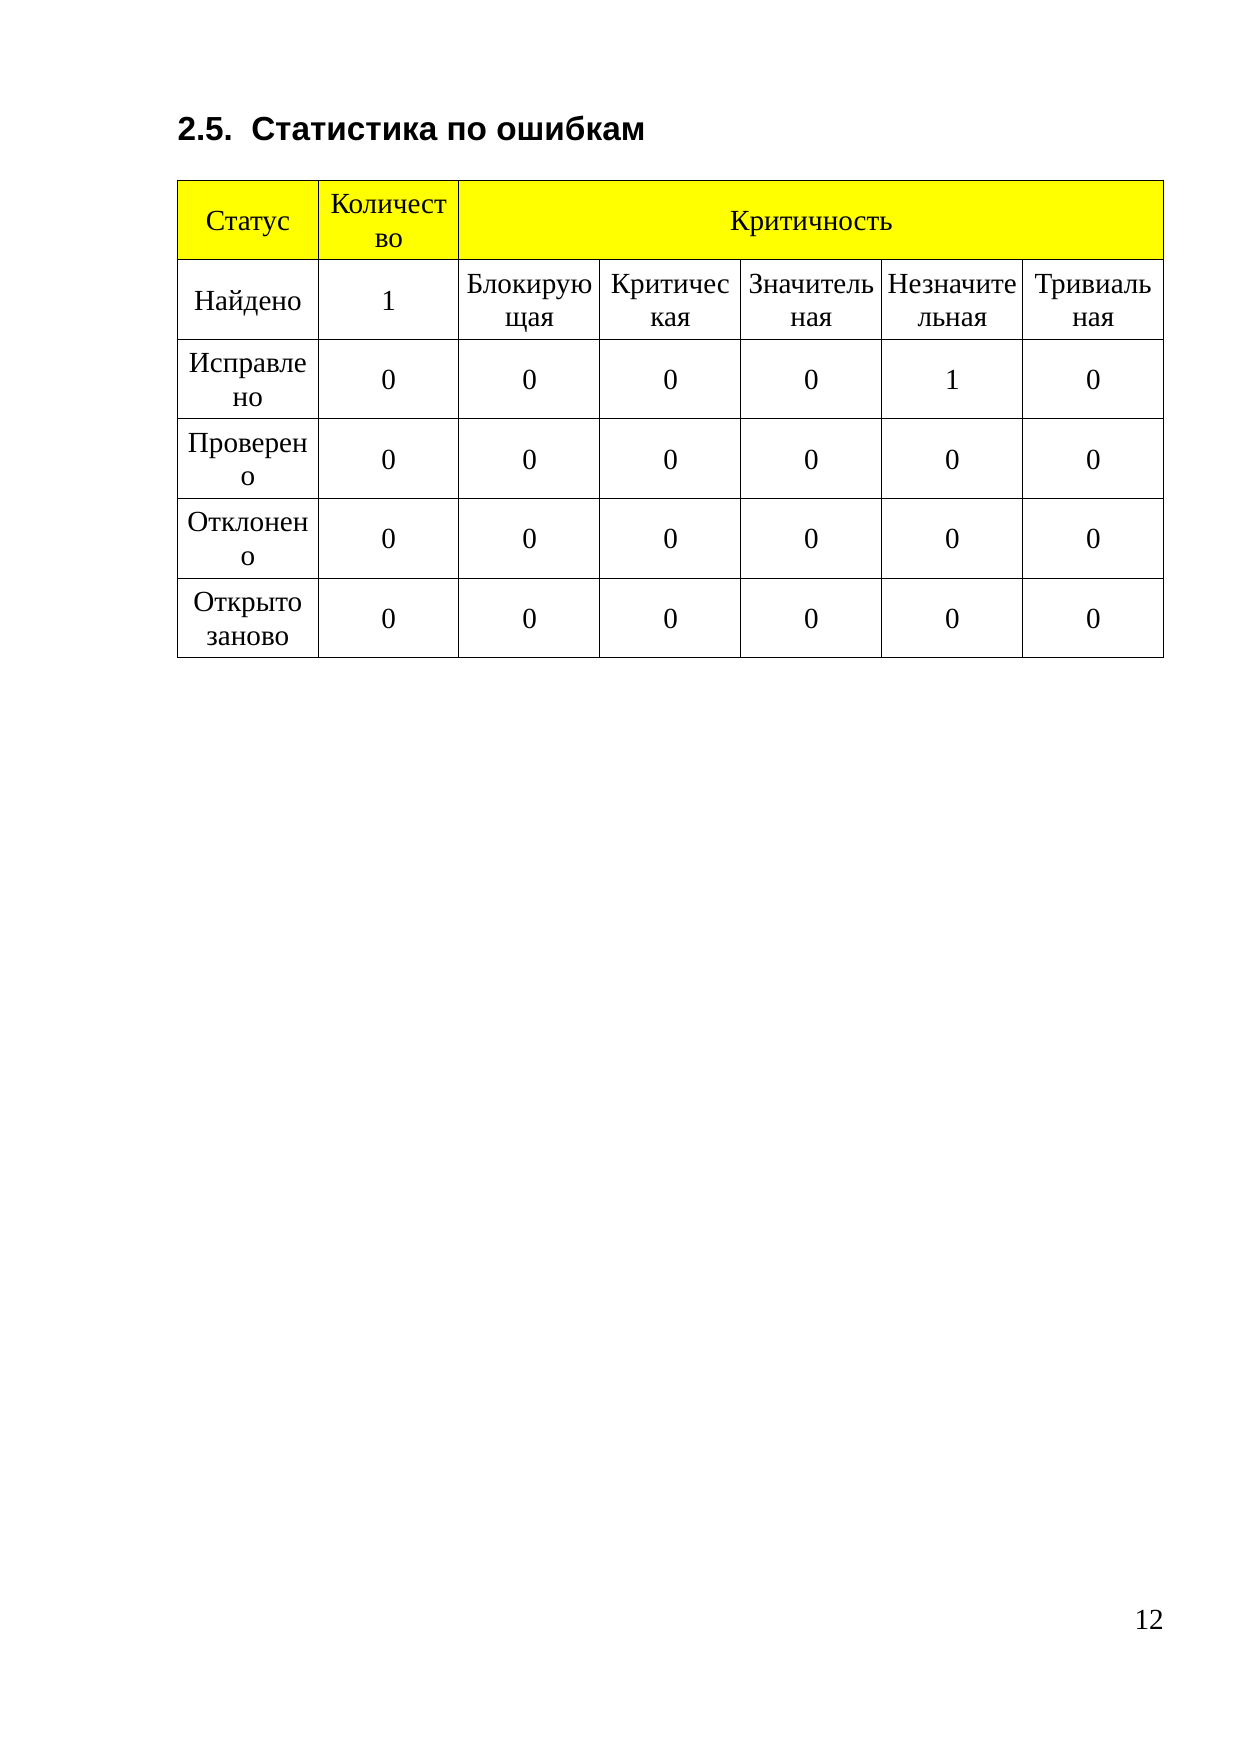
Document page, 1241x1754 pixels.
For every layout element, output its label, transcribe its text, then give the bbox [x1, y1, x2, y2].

table_cell 0 [882, 499, 1022, 577]
table_cell 0 [319, 579, 458, 657]
table_cell 0 [600, 499, 740, 577]
table_cell 1 [319, 260, 458, 339]
table_cell 0 [741, 419, 881, 498]
table_cell 0 [459, 340, 599, 418]
table_cell 0 [319, 419, 458, 498]
table_cell 0 [741, 340, 881, 418]
table_cell 1 [882, 340, 1022, 418]
subtitle Статистика по ошибкам [177, 109, 1163, 148]
table_cell 0 [1023, 579, 1163, 657]
table_header Статус [178, 181, 318, 259]
table_cell 0 [1023, 499, 1163, 577]
table_cell 0 [459, 579, 599, 657]
table_cell 0 [459, 419, 599, 498]
table_cell Открыто заново [178, 579, 318, 657]
table_cell Отклонено [178, 499, 318, 577]
table_cell Значительная [741, 260, 881, 339]
table_cell 0 [600, 419, 740, 498]
table_cell 0 [459, 499, 599, 577]
table_header Критичность [459, 181, 1163, 259]
table_cell Тривиальная [1023, 260, 1163, 339]
table_header Количество [319, 181, 458, 259]
table_cell Блокирующая [459, 260, 599, 339]
table_cell 0 [882, 419, 1022, 498]
table_cell Проверено [178, 419, 318, 498]
table_cell 0 [319, 499, 458, 577]
table_cell Критическая [600, 260, 740, 339]
table_cell 0 [741, 499, 881, 577]
table_cell Найдено [178, 260, 318, 339]
table_cell 0 [1023, 419, 1163, 498]
table_cell 0 [319, 340, 458, 418]
table_cell 0 [1023, 340, 1163, 418]
table_cell 0 [600, 579, 740, 657]
table_cell Исправлено [178, 340, 318, 418]
table_cell 0 [600, 340, 740, 418]
table_cell 0 [882, 579, 1022, 657]
table_cell Незначительная [882, 260, 1022, 339]
table_cell 0 [741, 579, 881, 657]
